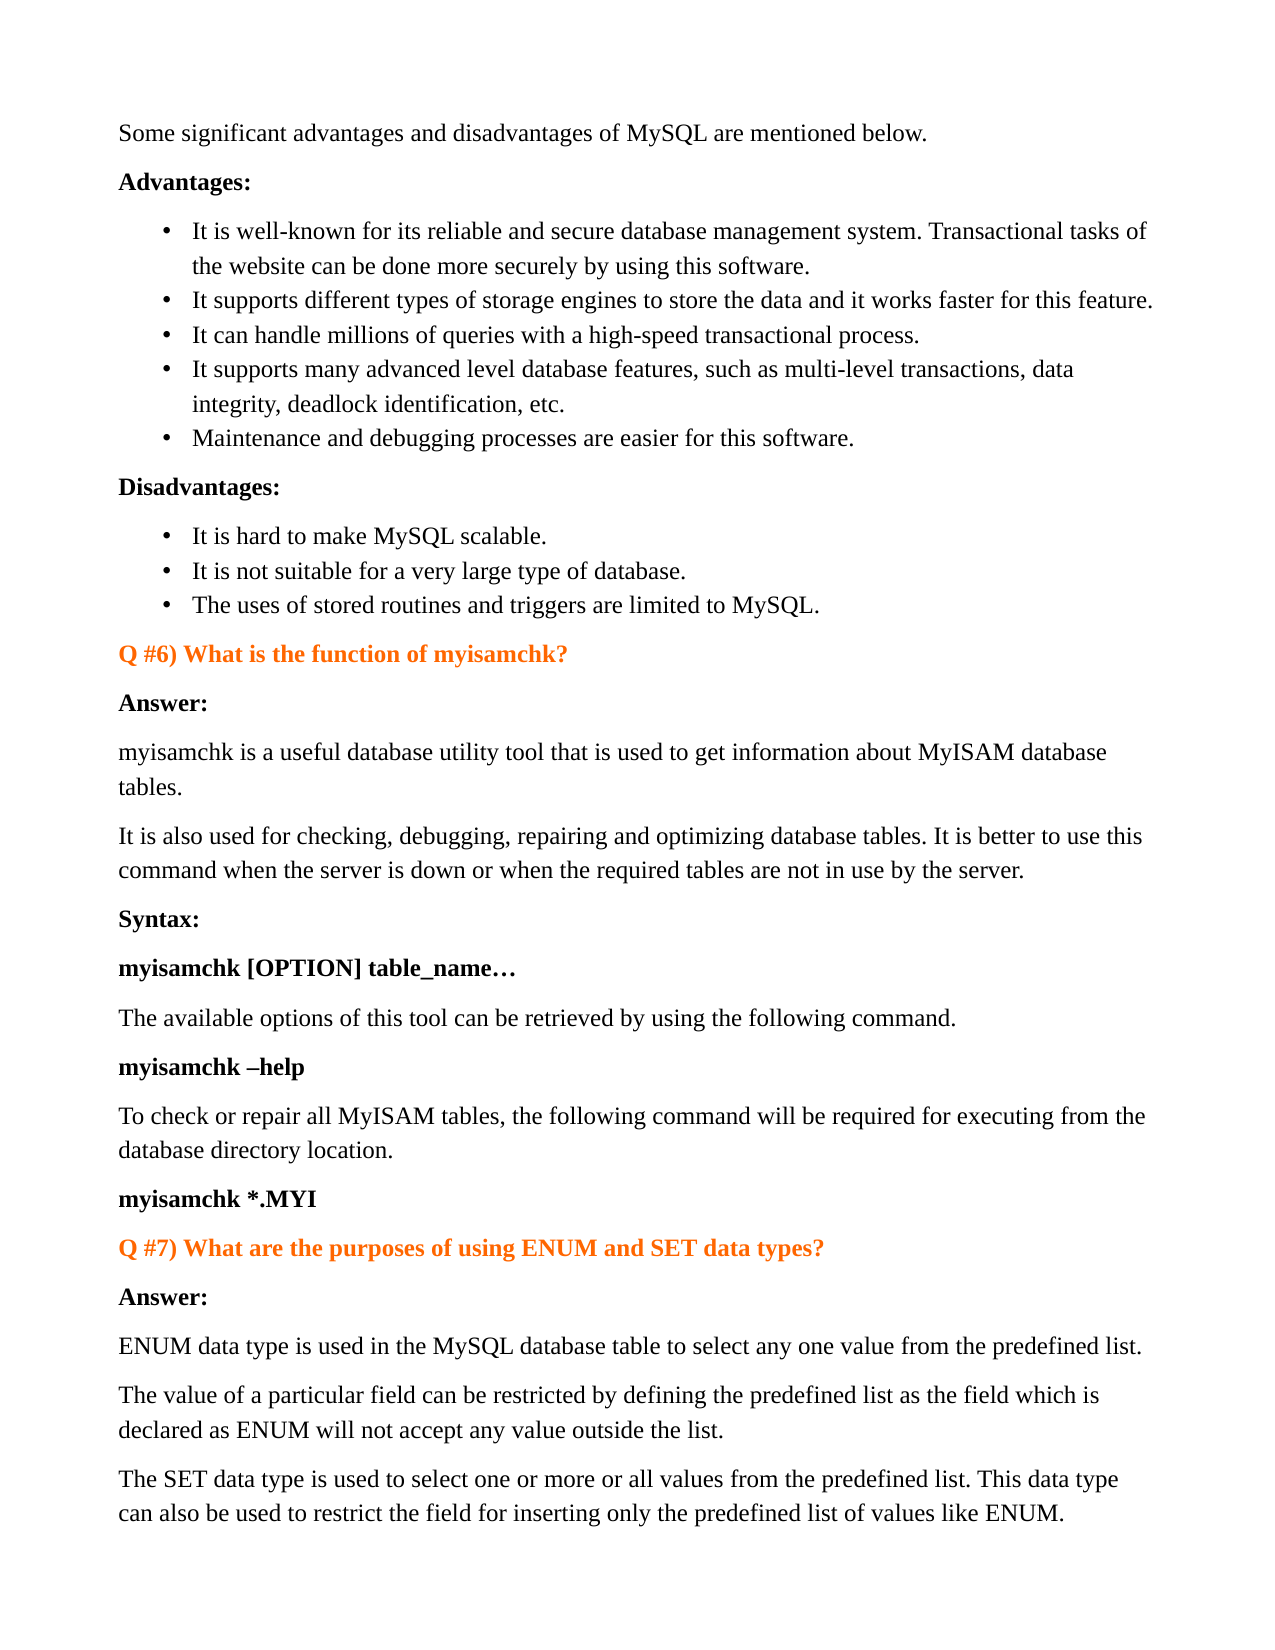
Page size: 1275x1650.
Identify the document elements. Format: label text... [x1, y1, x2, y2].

list It supports many advanced level database features, such as multi-level transactions, data integrity, deadlock identification, etc. [162, 354, 1157, 417]
text Q #6) What is the function of myisamchk? [118, 639, 1157, 668]
text myisamchk is a useful database utility tool that is used to get information about MyISAM database tables. [118, 737, 1157, 801]
text myisamchk [OPTION] table_name… [118, 953, 1157, 982]
list It is not suitable for a very large type of database. [162, 556, 1157, 584]
text Advantages: [118, 167, 1157, 196]
text The value of a particular field can be restricted by defining the predefined list as the field which is declared as ENUM will not accept any value outside the list. [118, 1381, 1157, 1444]
text myisamchk *.MYI [118, 1184, 1157, 1213]
text It is also used for checking, debugging, repairing and optimizing database tables. It is better to use this command when the server is down or when the required tables are not in use by the server. [118, 821, 1157, 884]
text Answer: [118, 1282, 1157, 1311]
list Maintenance and debugging processes are easier for this software. [162, 423, 1157, 452]
list It is well-known for its reliable and secure database management system. Transactional tasks of the website can be done more securely by using this software. [162, 216, 1157, 279]
text Q #7) What are the purposes of using ENUM and SET data types? [118, 1233, 1157, 1262]
text ENUM data type is used in the MySQL database table to select any one value from the predefined list. [118, 1331, 1157, 1360]
text The SET data type is used to select one or more or all values from the predefined list. This data type can also be used to restrict the field for inserting only the predefined list of values like ENUM. [118, 1464, 1157, 1527]
text The available options of this tool can be retrieved by using the following command. [118, 1003, 1157, 1031]
list The uses of stored routines and triggers are limited to MySQL. [162, 590, 1157, 619]
text Disadvantages: [118, 472, 1157, 501]
text myisamchk –help [118, 1052, 1157, 1080]
text Syntax: [118, 904, 1157, 933]
text Answer: [118, 688, 1157, 717]
text To check or repair all MyISAM tables, the following command will be required for executing from the database directory location. [118, 1101, 1157, 1164]
list It is hard to make MySQL scalable. [162, 521, 1157, 550]
list It can handle millions of queries with a high-speed transactional process. [162, 320, 1157, 348]
list It supports different types of storage engines to store the data and it works faster for this feature. [162, 285, 1157, 314]
text Some significant advantages and disadvantages of MySQL are mentioned below. [118, 118, 1157, 147]
